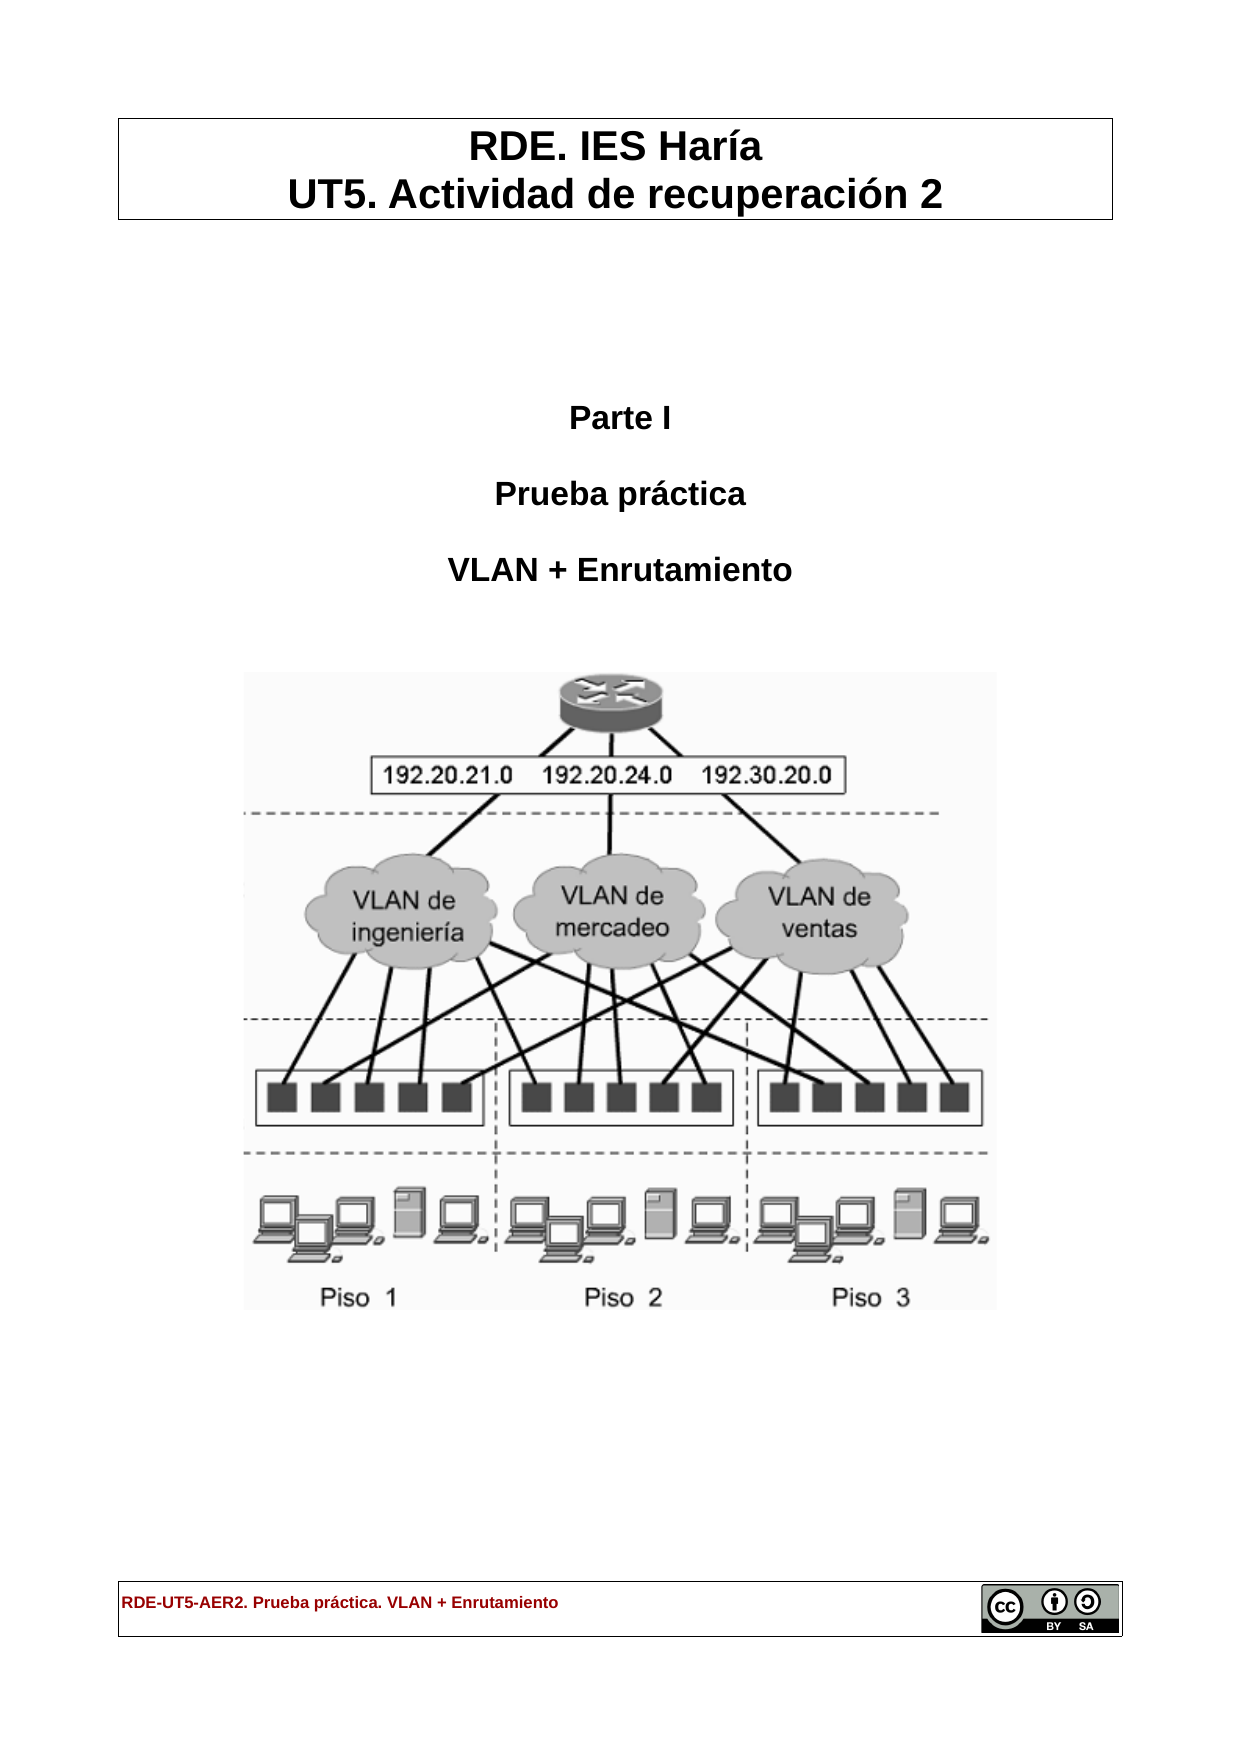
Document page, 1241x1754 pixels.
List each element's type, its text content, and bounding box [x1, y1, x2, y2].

text RDE. IES Haría [119, 119, 1112, 166]
subtitle Parte I [118, 397, 1122, 436]
subtitle VLAN + Enrutamiento [118, 550, 1122, 588]
picture [981, 1584, 1119, 1633]
picture [243, 672, 997, 1310]
text UT5. Actividad de recuperación 2 [119, 166, 1112, 219]
subtitle Prueba práctica [118, 474, 1122, 512]
